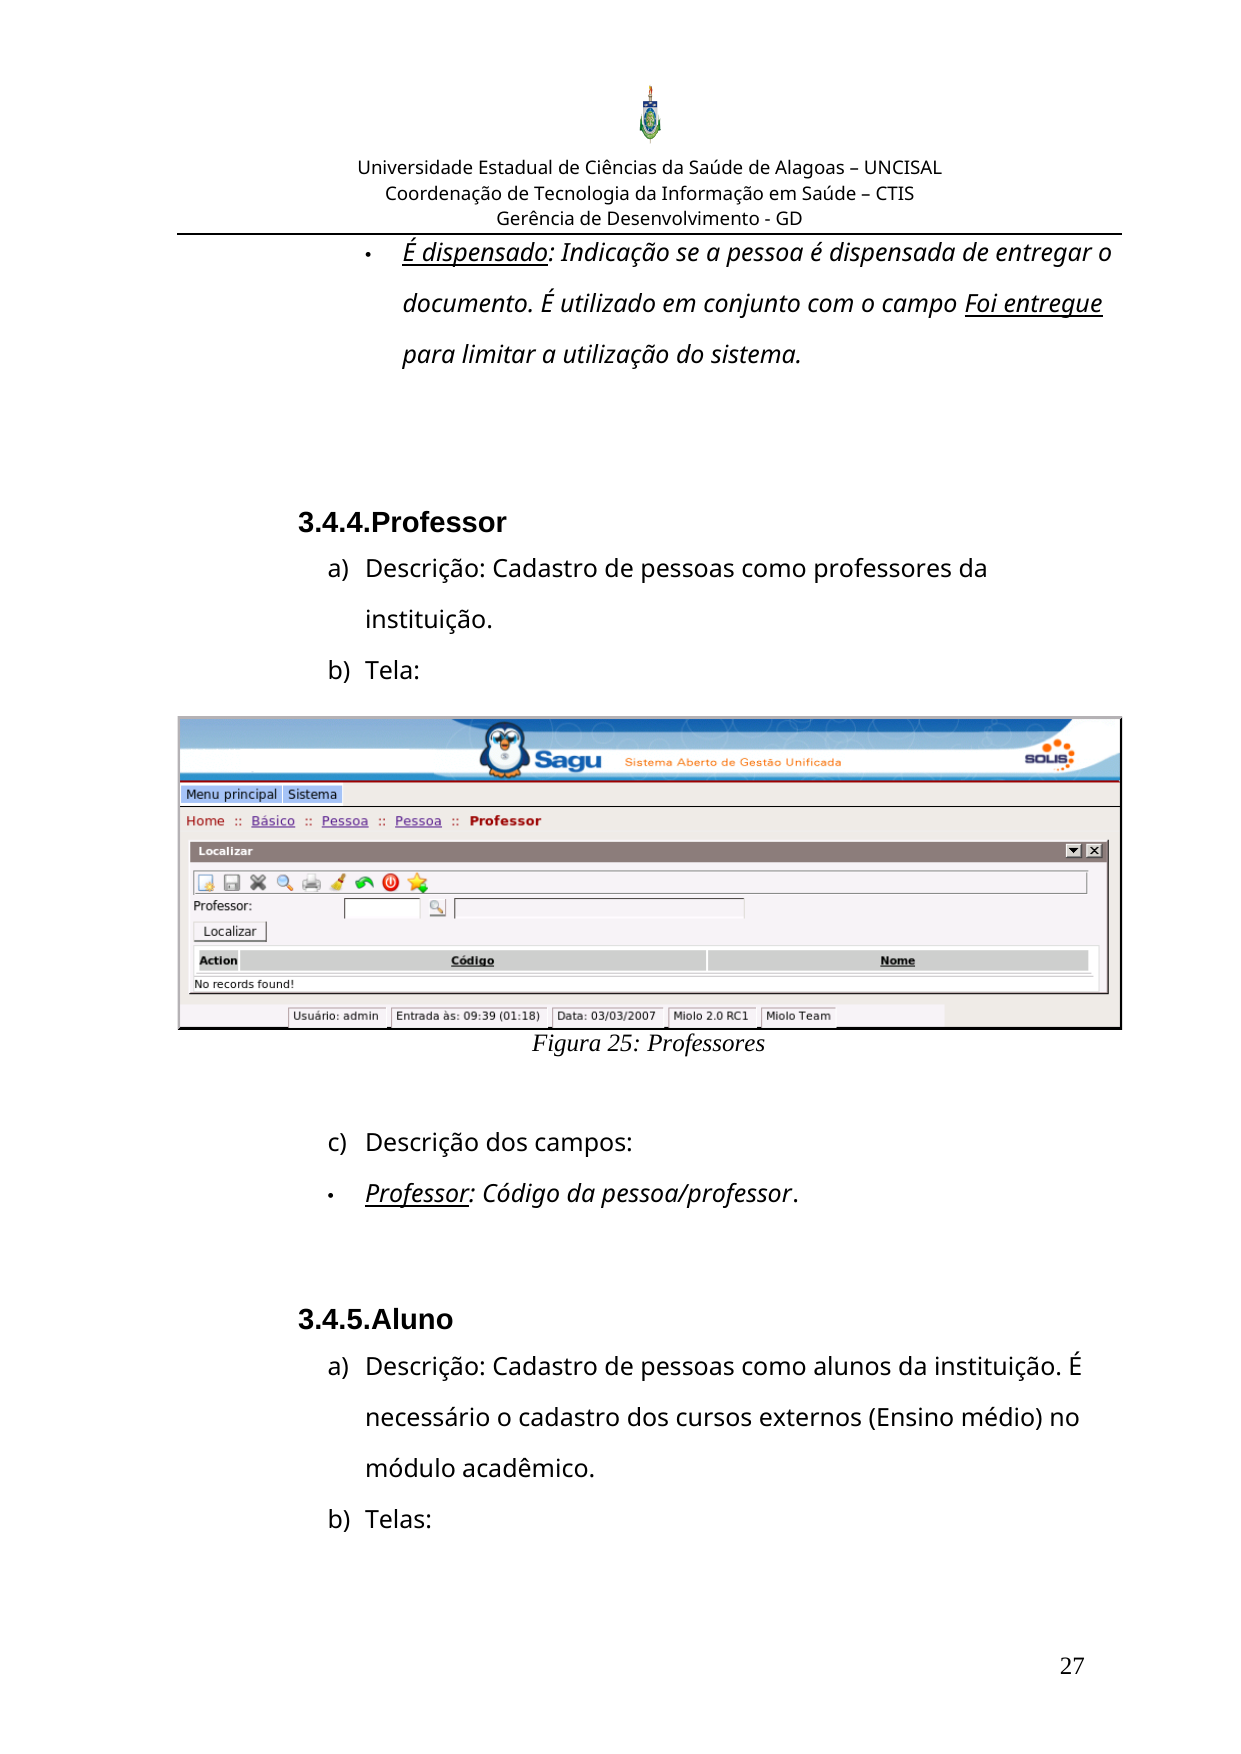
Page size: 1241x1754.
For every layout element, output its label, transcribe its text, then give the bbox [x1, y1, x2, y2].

picture [638, 82, 662, 146]
text Figura 25: Professores [177, 1030, 1122, 1057]
subtitle Professor [290, 506, 1122, 538]
subtitle Aluno [290, 1303, 1122, 1336]
list Tela: [327, 653, 1122, 687]
picture [177, 716, 1123, 1030]
list É dispensado: Indicação se a pessoa é dispensada de entregar o documento. É utilizado em conjunto com o campo Foi entregue para limitar a utilização do sistema. [365, 235, 1122, 371]
list Telas: [327, 1501, 1122, 1535]
list Descrição: Cadastro de pessoas como professores da instituição. [327, 551, 1122, 636]
list Professor: Código da pessoa/professor. [327, 1176, 1122, 1210]
list Descrição dos campos: [327, 1125, 1122, 1159]
list Descrição: Cadastro de pessoas como alunos da instituição. É necessário o cadastro dos cursos externos (Ensino médio) no módulo acadêmico. [327, 1348, 1122, 1484]
